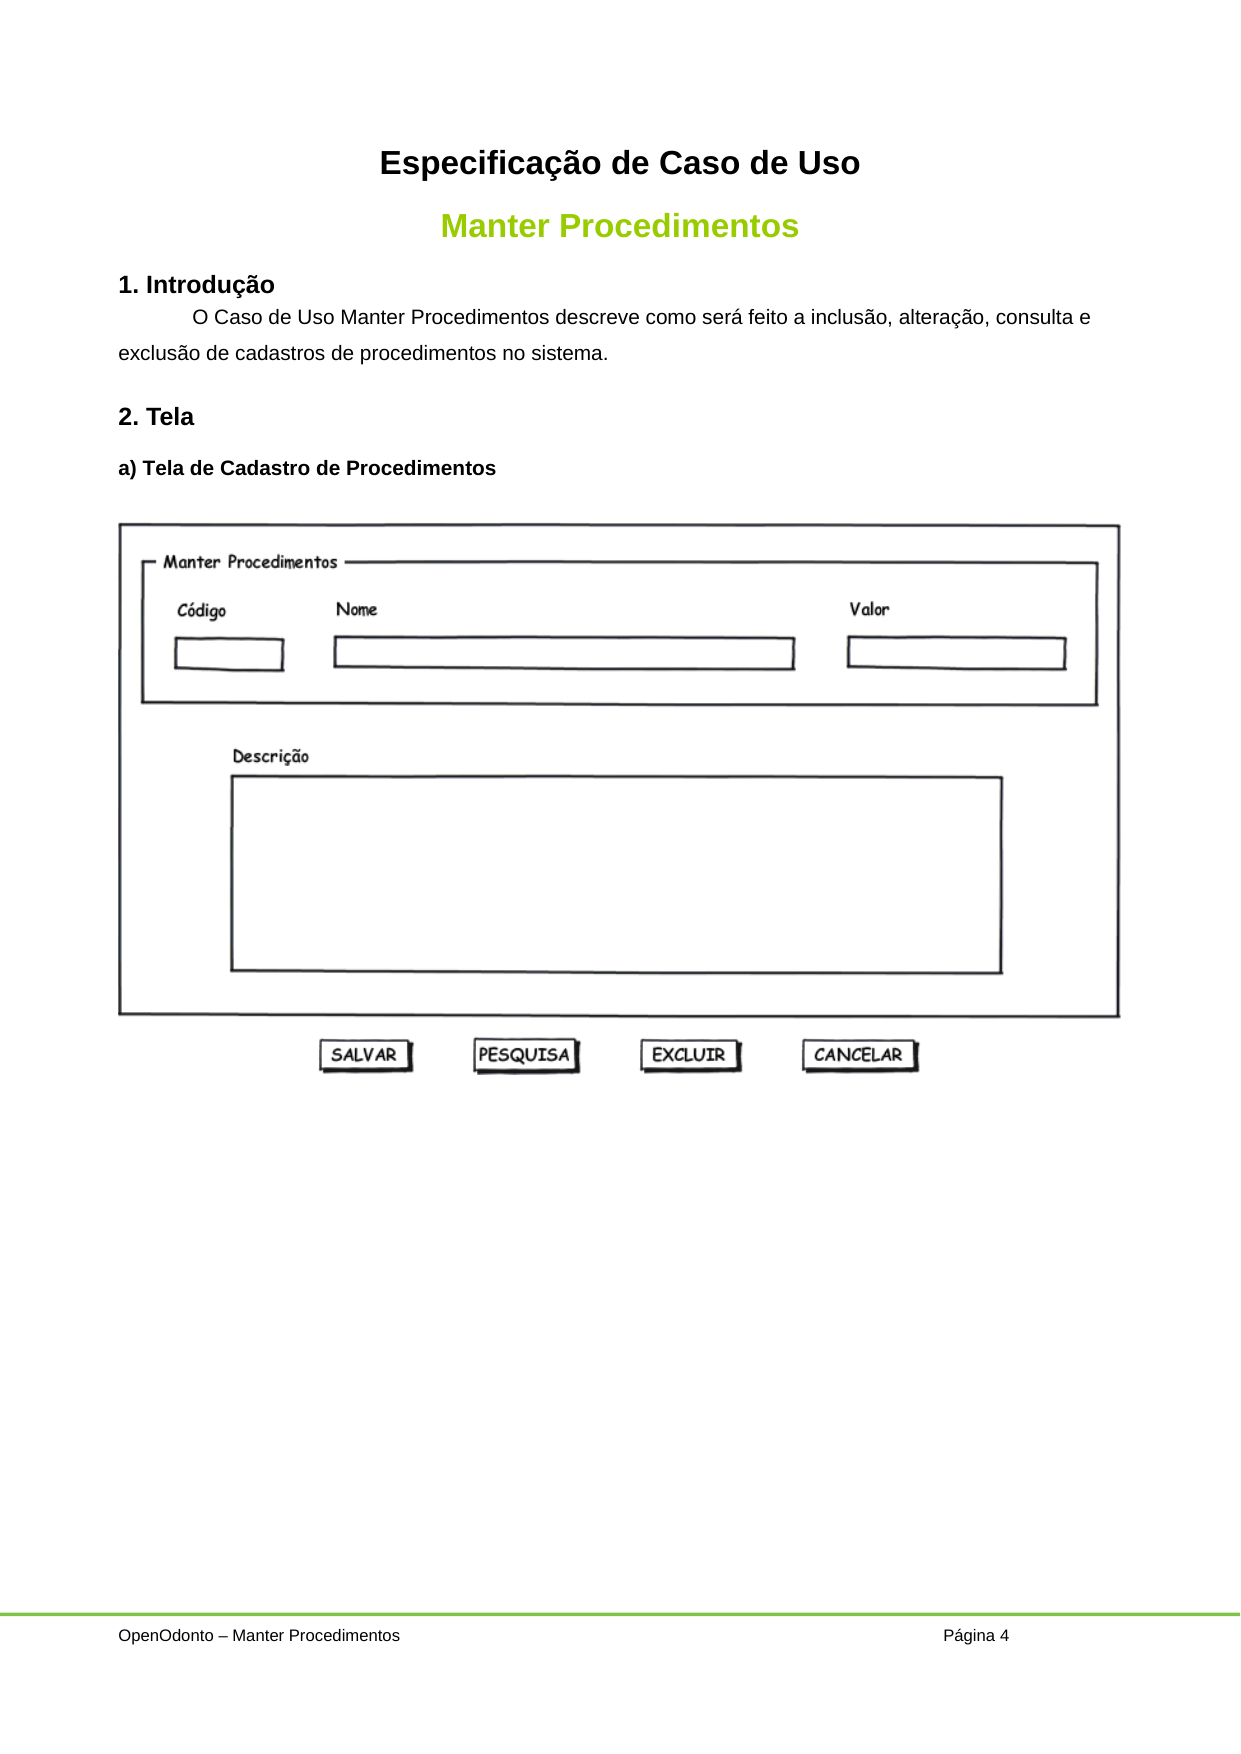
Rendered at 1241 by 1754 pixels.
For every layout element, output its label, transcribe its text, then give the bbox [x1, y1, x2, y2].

subtitle 2. Tela [117, 402, 1122, 431]
picture [118, 522, 1122, 1075]
subtitle Tela de Cadastro de Procedimentos [118, 456, 1122, 479]
title Manter Procedimentos [118, 207, 1122, 245]
subtitle 1. Introdução [118, 270, 1122, 299]
title Especificação de Caso de Uso [118, 143, 1122, 182]
text O Caso de Uso Manter Procedimentos descreve como será feito a inclusão, alteração, consulta e exclusão de cadastros de procedimentos no sistema. [118, 305, 1122, 365]
